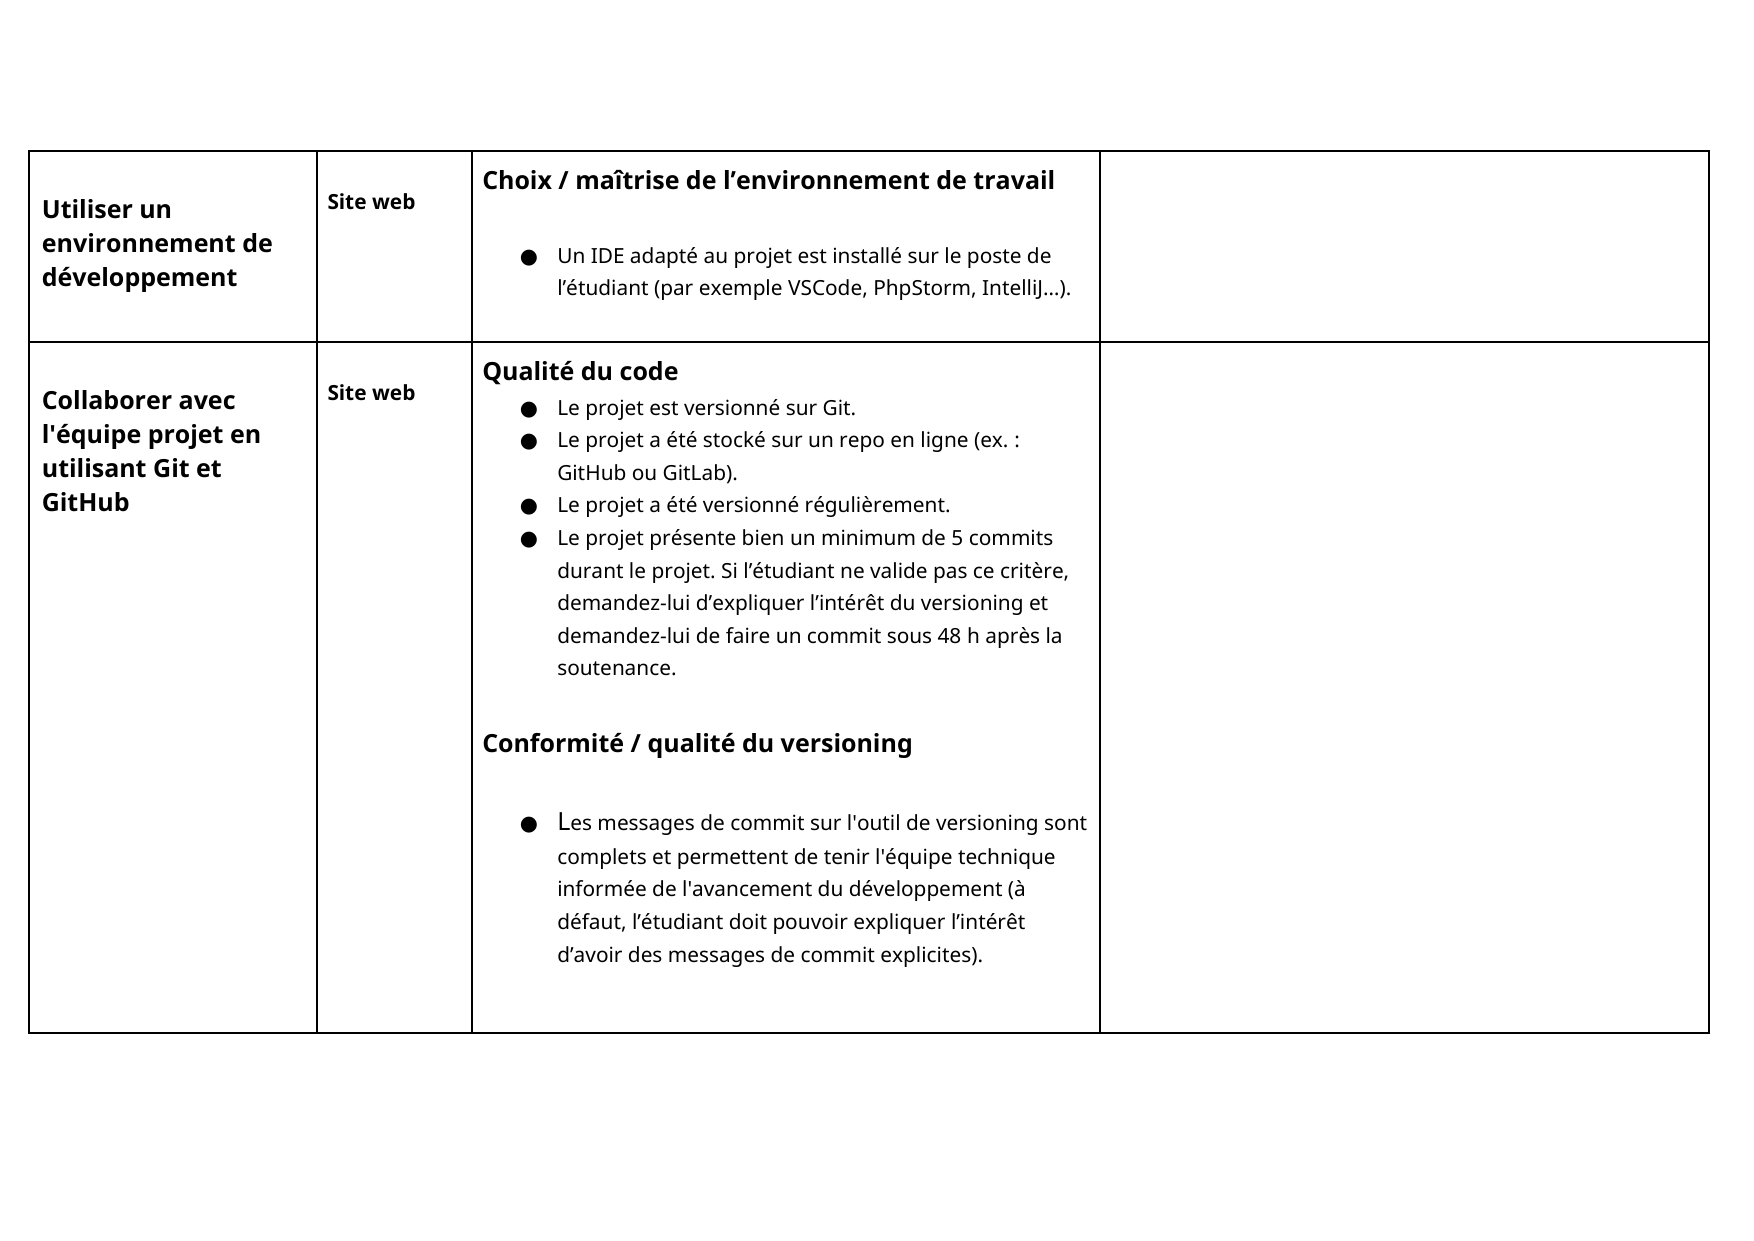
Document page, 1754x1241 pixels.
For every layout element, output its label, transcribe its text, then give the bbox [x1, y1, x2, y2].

table_cell Collaborer avec l'équipe projet en utilisant Git et GitHub [30, 343, 316, 1032]
table_cell [1101, 152, 1708, 341]
table_cell Qualité du code Le projet est versionné sur Git. Le projet a été stocké sur un repo en ligne (ex. : GitHub ou GitLab). Le projet a été versionné régulièrement. Le projet présente bien un minimum de 5 commits durant le projet. Si l’étudiant ne valide pas ce critère, demandez-lui d’expliquer l’intérêt du versioning et demandez-lui de faire un commit sous 48 h après la soutenance. Conformité / qualité du versioning Les messages de commit sur l'outil de versioning sont complets et permettent de tenir l'équipe technique informée de l'avancement du développement (à défaut, l’étudiant doit pouvoir expliquer l’intérêt d’avoir des messages de commit explicites). [473, 343, 1099, 1032]
table_cell Site web [318, 343, 471, 1032]
table_cell Site web [318, 152, 471, 341]
table_cell Choix / maîtrise de l’environnement de travail Un IDE adapté au projet est installé sur le poste de l’étudiant (par exemple VSCode, PhpStorm, IntelliJ…). [473, 152, 1099, 341]
table_cell Utiliser un environnement de développement [30, 152, 316, 341]
table_cell [1101, 343, 1708, 1032]
